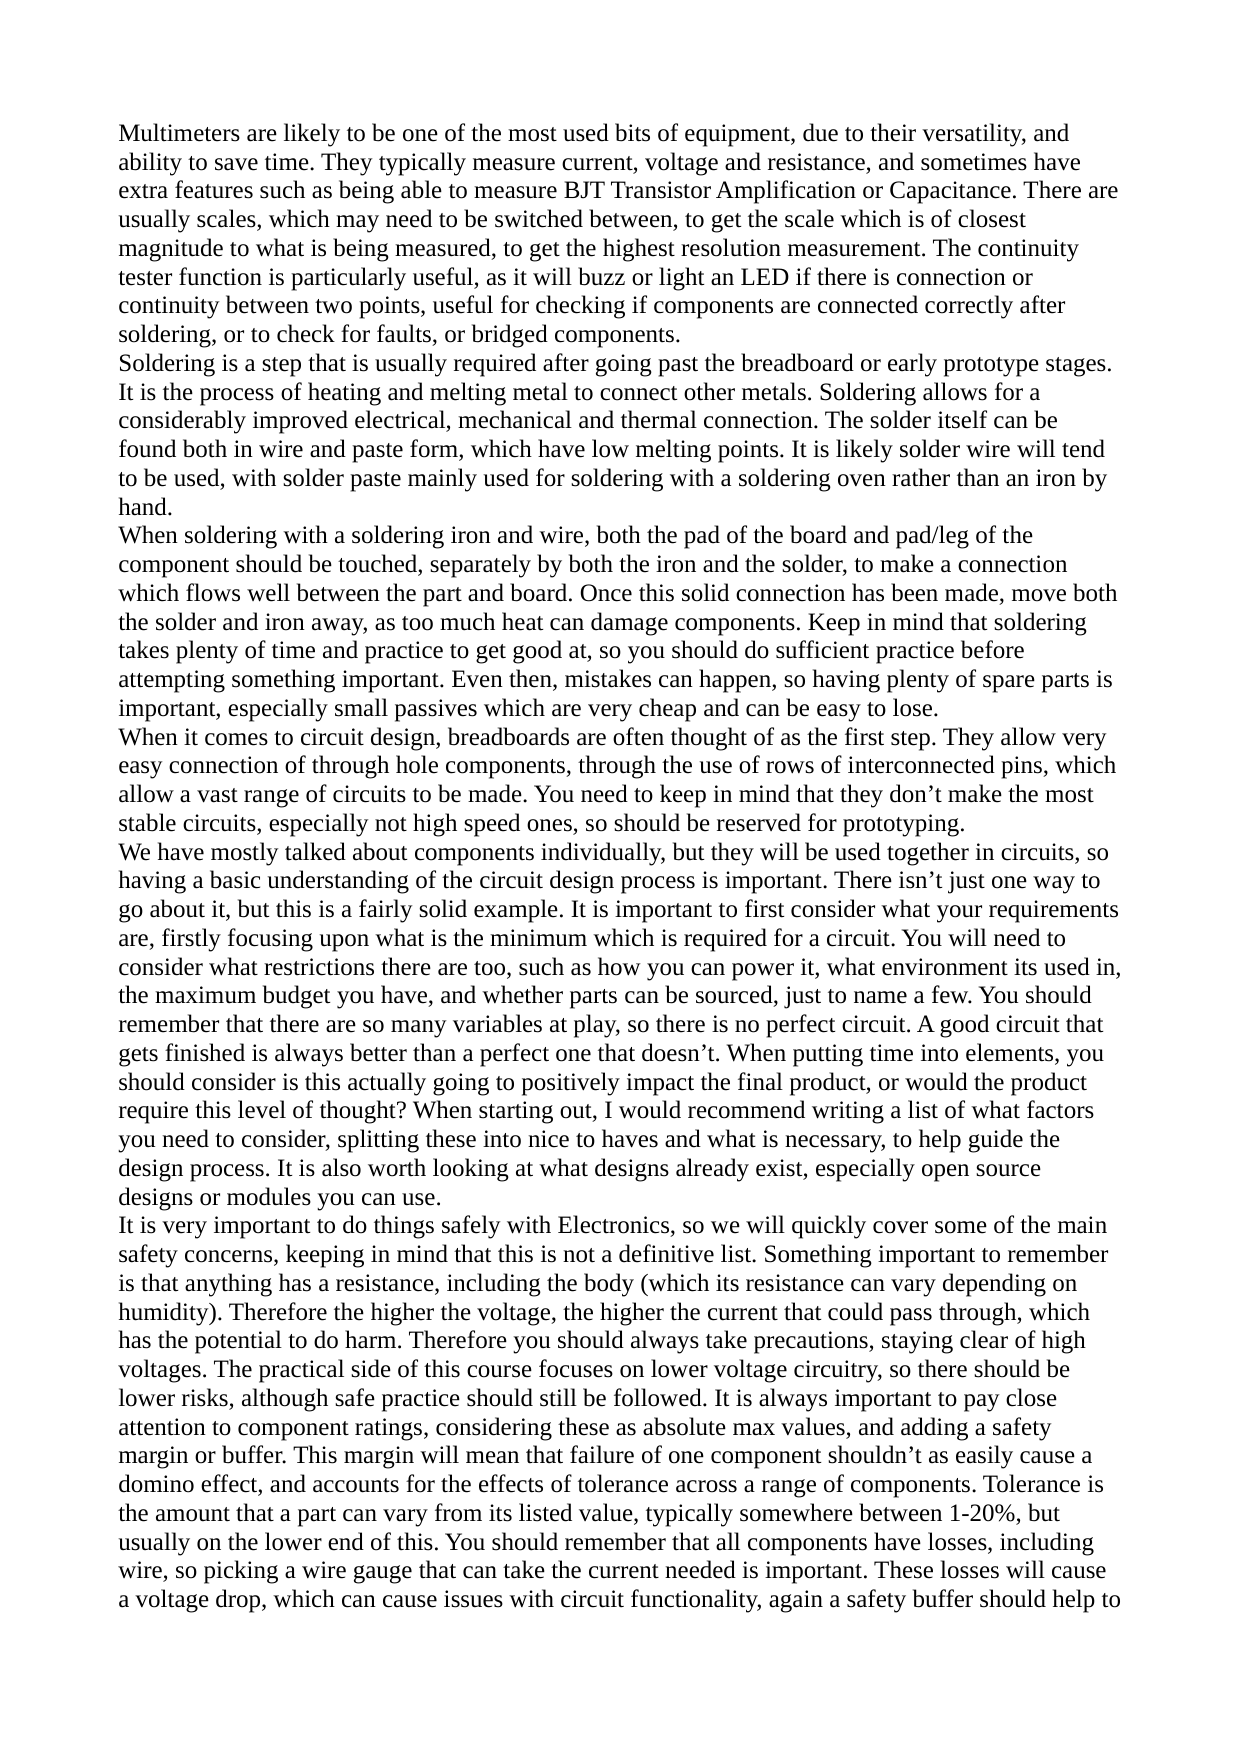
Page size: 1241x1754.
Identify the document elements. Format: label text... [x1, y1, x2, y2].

text When soldering with a soldering iron and wire, both the pad of the board and pad/leg of the component should be touched, separately by both the iron and the solder, to make a connection which flows well between the part and board. Once this solid connection has been made, move both the solder and iron away, as too much heat can damage components. Keep in mind that soldering takes plenty of time and practice to get good at, so you should do sufficient practice before attempting something important. Even then, mistakes can happen, so having plenty of spare parts is important, especially small passives which are very cheap and can be easy to lose. [118, 521, 1122, 722]
text Soldering is a step that is usually required after going past the breadboard or early prototype stages. It is the process of heating and melting metal to connect other metals. Soldering allows for a considerably improved electrical, mechanical and thermal connection. The solder itself can be found both in wire and paste form, which have low melting points. It is likely solder wire will tend to be used, with solder paste mainly used for soldering with a soldering oven rather than an iron by hand. [118, 348, 1122, 521]
text When it comes to circuit design, breadboards are often thought of as the first step. They allow very easy connection of through hole components, through the use of rows of interconnected pins, which allow a vast range of circuits to be made. You need to keep in mind that they don’t make the most stable circuits, especially not high speed ones, so should be reserved for prototyping. [118, 722, 1122, 837]
text Multimeters are likely to be one of the most used bits of equipment, due to their versatility, and ability to save time. They typically measure current, voltage and resistance, and sometimes have extra features such as being able to measure BJT Transistor Amplification or Capacitance. There are usually scales, which may need to be switched between, to get the scale which is of closest magnitude to what is being measured, to get the highest resolution measurement. The continuity tester function is particularly useful, as it will buzz or light an LED if there is connection or continuity between two points, useful for checking if components are connected correctly after soldering, or to check for faults, or bridged components. [118, 118, 1122, 348]
text We have mostly talked about components individually, but they will be used together in circuits, so having a basic understanding of the circuit design process is important. There isn’t just one way to go about it, but this is a fairly solid example. It is important to first consider what your requirements are, firstly focusing upon what is the minimum which is required for a circuit. You will need to consider what restrictions there are too, such as how you can power it, what environment its used in, the maximum budget you have, and whether parts can be sourced, just to name a few. You should remember that there are so many variables at play, so there is no perfect circuit. A good circuit that gets finished is always better than a perfect one that doesn’t. When putting time into elements, you should consider is this actually going to positively impact the final product, or would the product require this level of thought? When starting out, I would recommend writing a list of what factors you need to consider, splitting these into nice to haves and what is necessary, to help guide the design process. It is also worth looking at what designs already exist, especially open source designs or modules you can use. [118, 837, 1122, 1211]
text It is very important to do things safely with Electronics, so we will quickly cover some of the main safety concerns, keeping in mind that this is not a definitive list. Something important to remember is that anything has a resistance, including the body (which its resistance can vary depending on humidity). Therefore the higher the voltage, the higher the current that could pass through, which has the potential to do harm. Therefore you should always take precautions, staying clear of high voltages. The practical side of this course focuses on lower voltage circuitry, so there should be lower risks, although safe practice should still be followed. It is always important to pay close attention to component ratings, considering these as absolute max values, and adding a safety margin or buffer. This margin will mean that failure of one component shouldn’t as easily cause a domino effect, and accounts for the effects of tolerance across a range of components. Tolerance is the amount that a part can vary from its listed value, typically somewhere between 1-20%, but usually on the lower end of this. You should remember that all components have losses, including wire, so picking a wire gauge that can take the current needed is important. These losses will cause a voltage drop, which can cause issues with circuit functionality, again a safety buffer should help to [118, 1211, 1122, 1613]
